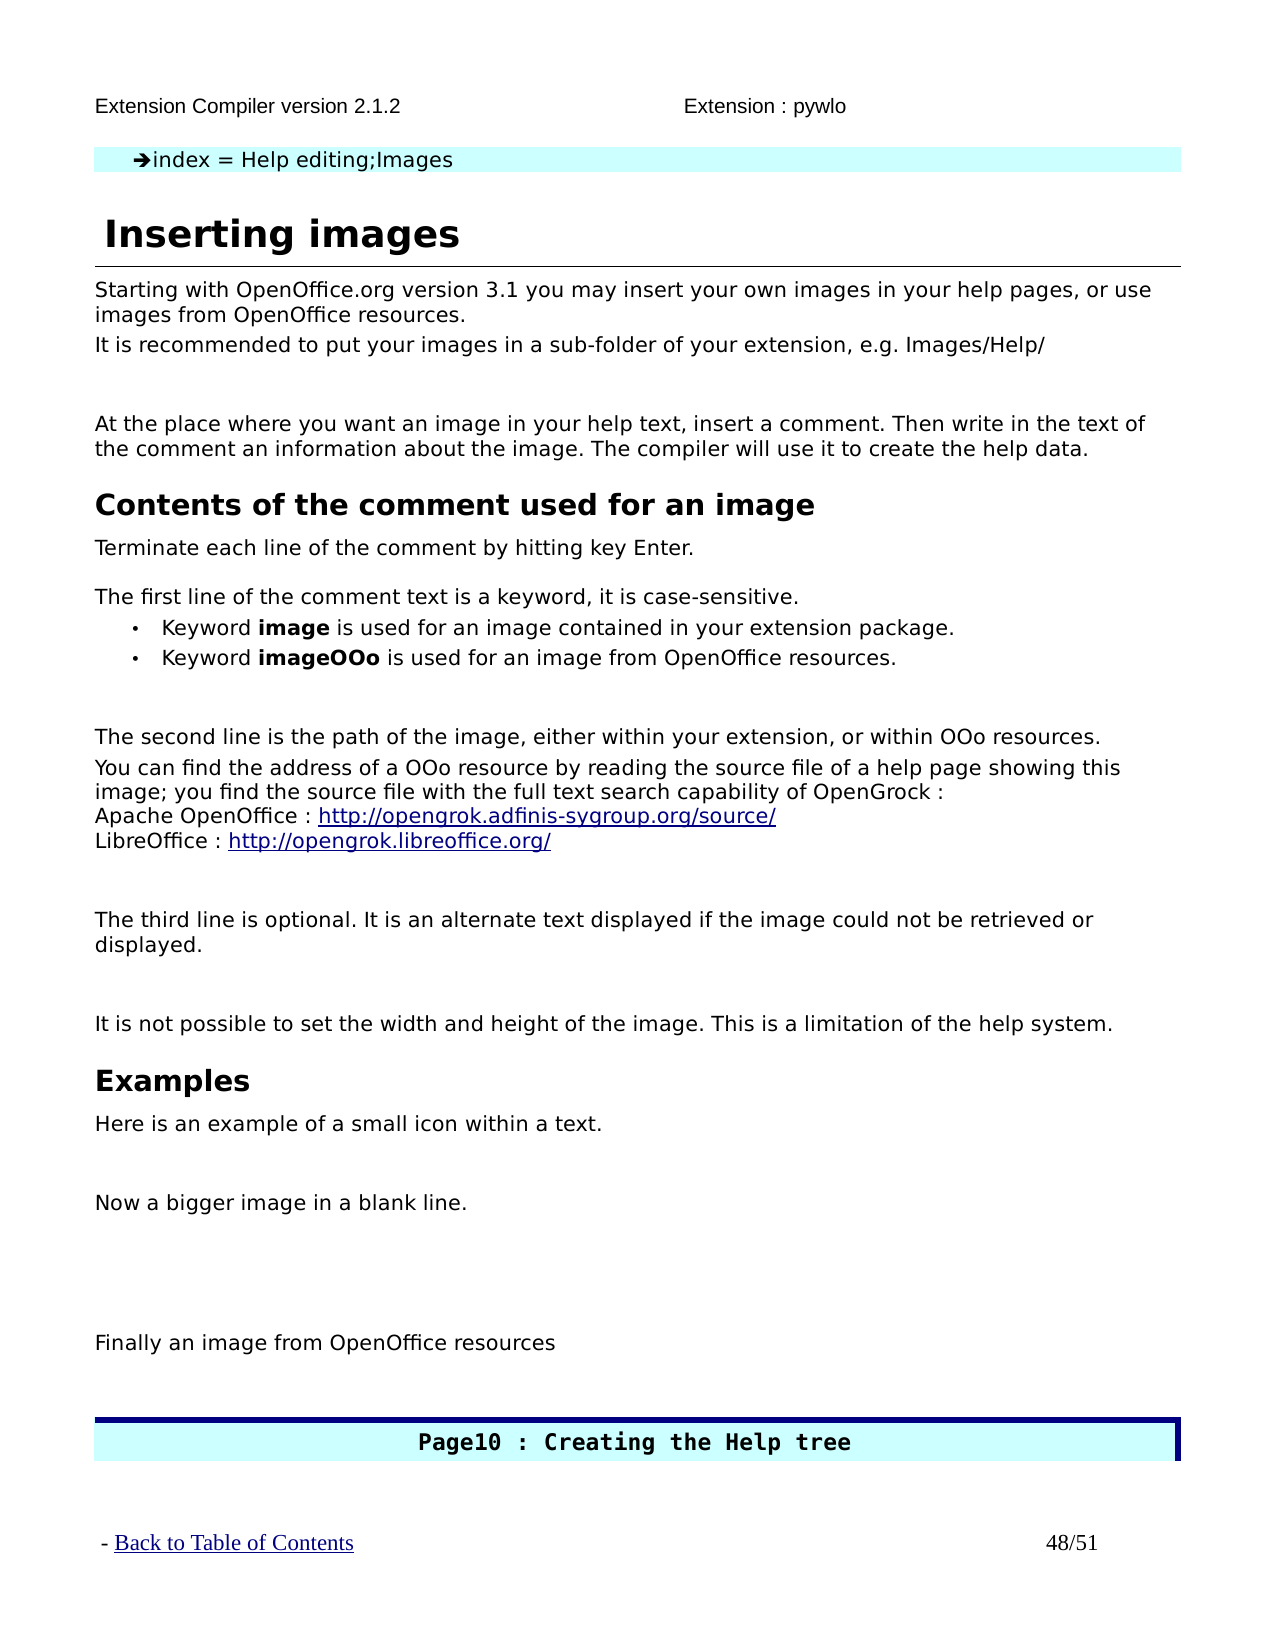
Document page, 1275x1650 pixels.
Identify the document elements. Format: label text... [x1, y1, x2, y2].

text At the place where you want an image in your help text, insert a comment. Then write in the text of the comment an information about the image. The compiler will use it to create the help data. [94, 363, 1181, 461]
list Keyword imageOOo is used for an image from OpenOffice resources. [132, 646, 1181, 670]
text Examples [94, 1064, 1181, 1098]
text Here is an example of a small icon within a text. [94, 1112, 1181, 1136]
list index = Help editing;Images [94, 147, 1181, 172]
text Terminate each line of the comment by hitting key Enter. The first line of the comment text is a keyword, it is case-sensitive. [94, 536, 1181, 610]
text Now a bigger image in a blank line. [94, 1142, 1181, 1215]
text The third line is optional. It is an alternate text displayed if the image could not be retrieved or displayed. [94, 859, 1181, 957]
text You can find the address of a OOo resource by reading the source file of a help page showing this image; you find the source file with the full text search capability of OpenGrock : Apache OpenOffice : http://opengrok.adfinis-sygroup.org/source/ LibreOffice : http://opengrok.libreoffice.org/ [94, 756, 1181, 853]
text It is recommended to put your images in a sub-folder of your extension, e.g. Images/Help/ [94, 333, 1181, 357]
text Inserting images [94, 203, 1181, 266]
text It is not possible to set the width and height of the image. This is a limitation of the help system. [94, 963, 1181, 1036]
text Contents of the comment used for an image [94, 489, 1181, 523]
text Finally an image from OpenOffice resources [94, 1282, 1181, 1355]
text The second line is the path of the image, either within your extension, or within OOo resources. [94, 676, 1181, 750]
list Keyword image is used for an image contained in your extension package. [132, 616, 1181, 640]
text Page10 : Creating the Help tree [94, 1418, 1175, 1461]
text Starting with OpenOffice.org version 3.1 you may insert your own images in your help pages, or use images from OpenOffice resources. [94, 278, 1181, 327]
